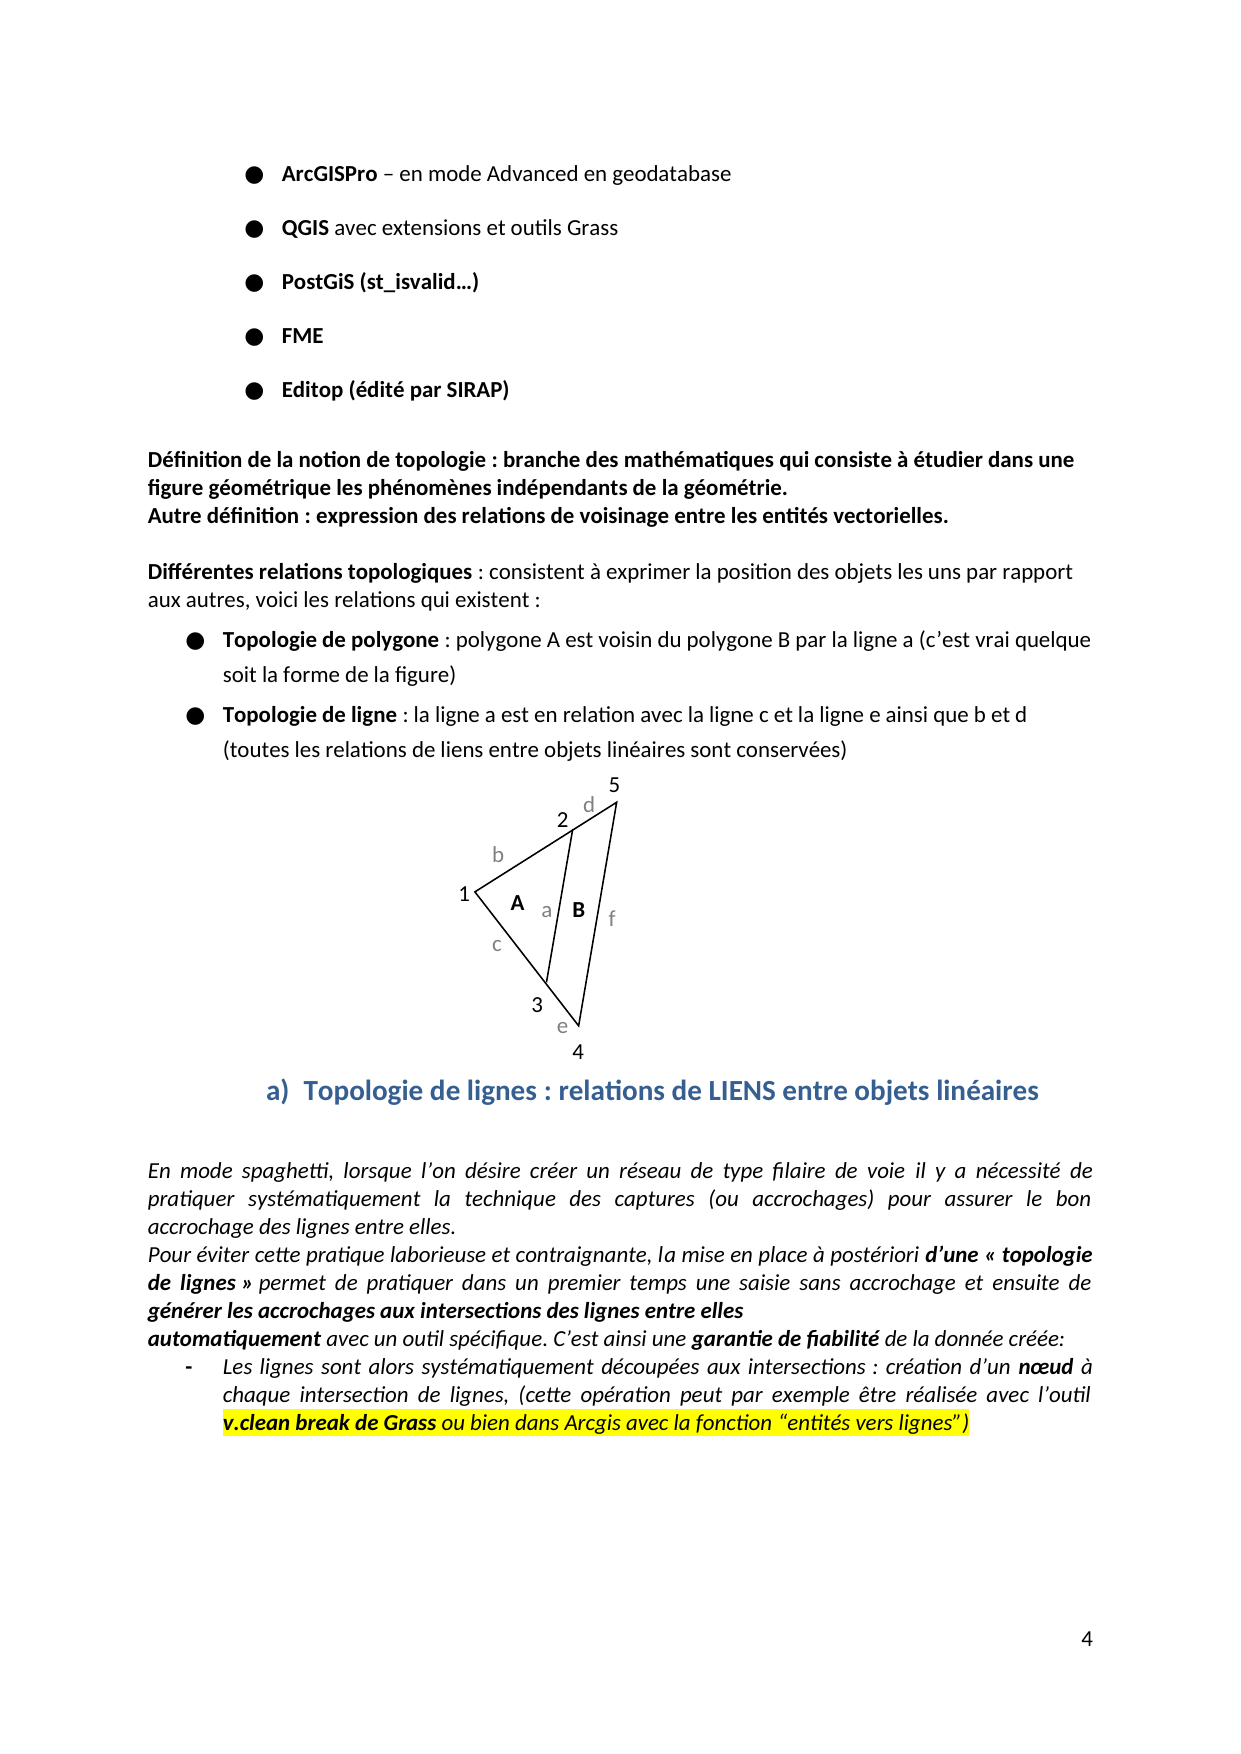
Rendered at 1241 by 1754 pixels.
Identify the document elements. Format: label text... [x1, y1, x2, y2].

text Différentes relations topologiques : consistent à exprimer la position des objets les uns par rapport aux autres, voici les relations qui existent : [148, 557, 1093, 613]
list Topologie de polygone : polygone A est voisin du polygone B par la ligne a (c’est vrai quelque soit la forme de la figure) [185, 613, 1093, 688]
list QGIS avec extensions et outils Grass [244, 202, 1093, 248]
list Topologie de ligne : la ligne a est en relation avec la ligne c et la ligne e ainsi que b et d (toutes les relations de liens entre objets linéaires sont conservées) [185, 688, 1093, 763]
text automatiquement avec un outil spécifique. C’est ainsi une garantie de fiabilité de la donnée créée: [148, 1324, 1093, 1352]
list Les lignes sont alors systématiquement découpées aux intersections : création d’un nœud à chaque intersection de lignes, (cette opération peut par exemple être réalisée avec l’outil v.clean break de Grass ou bien dans Arcgis avec la fonction “entités vers lignes”) [185, 1352, 1093, 1436]
text Définition de la notion de topologie : branche des mathématiques qui consiste à étudier dans une figure géométrique les phénomènes indépendants de la géométrie. Autre définition : expression des relations de voisinage entre les entités vectorielles. [148, 445, 1093, 529]
list Editop (édité par SIRAP) [244, 363, 1093, 410]
text En mode spaghetti, lorsque l’on désire créer un réseau de type filaire de voie il y a nécessité de pratiquer systématiquement la technique des captures (ou accrochages) pour assurer le bon accrochage des lignes entre elles. [148, 1156, 1093, 1240]
list FME [244, 309, 1093, 356]
list PostGiS (st_isvalid…) [244, 256, 1093, 302]
text Pour éviter cette pratique laborieuse et contraignante, la mise en place à postériori d’une « topologie de lignes » permet de pratiquer dans un premier temps une saisie sans accrochage et ensuite de générer les accrochages aux intersections des lignes entre elles [148, 1240, 1093, 1324]
subtitle Topologie de lignes : relations de LIENS entre objets linéaires [266, 1072, 1093, 1107]
list ArcGISPro – en mode Advanced en geodatabase [244, 148, 1093, 194]
